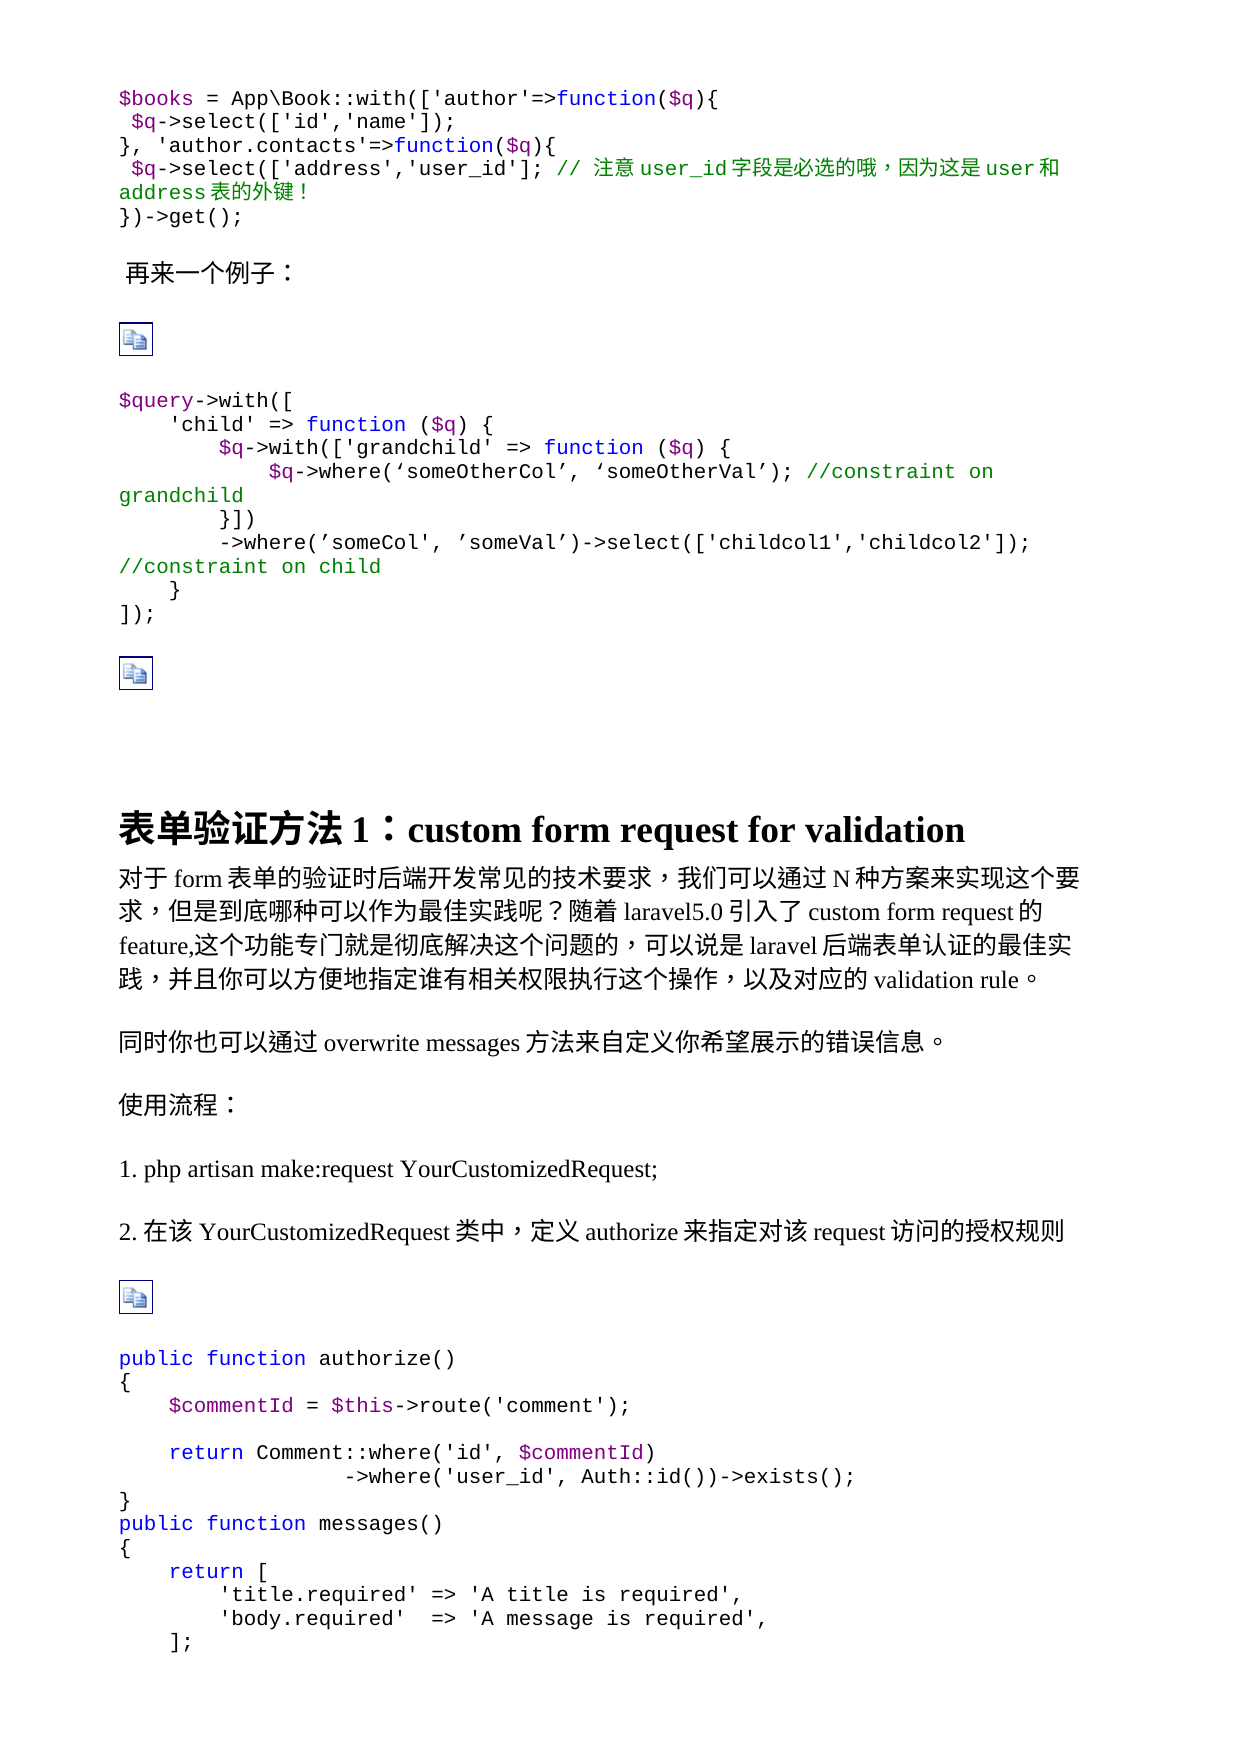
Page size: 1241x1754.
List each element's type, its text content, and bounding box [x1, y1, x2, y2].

text 再来一个例子： [119, 259, 1121, 288]
text })->get(); [119, 206, 1121, 229]
text 对于form表单的验证时后端开发常见的技术要求，我们可以通过N种方案来实现这个要求，但是到底哪种可以作为最佳实践呢？随着laravel5.0引入了custom form request的feature,这个功能专门就是彻底解决这个问题的，可以说是laravel后端表单认证的最佳实践，并且你可以方便地指定谁有相关权限执行这个操作，以及对应的validation rule。 [119, 864, 1121, 994]
text public function messages() [119, 1513, 1121, 1537]
text ]); [119, 603, 1121, 627]
text return Comment::where('id', $commentId) [119, 1442, 1121, 1466]
text 'child' => function ($q) { [119, 414, 1121, 437]
text 2. 在该YourCustomizedRequest类中，定义authorize来指定对该request访问的授权规则 [119, 1217, 1121, 1246]
text { [119, 1371, 1121, 1395]
picture [120, 1281, 152, 1313]
text }]) [119, 508, 1121, 532]
text { [119, 1537, 1121, 1561]
text $q->select(['id','name']); [119, 111, 1121, 135]
text $commentId = $this->route('comment'); [119, 1395, 1121, 1419]
text 'title.required' => 'A title is required', [119, 1584, 1121, 1608]
text }, 'author.contacts'=>function($q){ [119, 135, 1121, 158]
text $q->select(['address','user_id']; // 注意user_id字段是必选的哦，因为这是user和address表的外键！ [119, 158, 1121, 206]
text 使用流程： [119, 1091, 1121, 1120]
text 1. php artisan make:request YourCustomizedRequest; [119, 1154, 1121, 1183]
picture [120, 658, 152, 689]
text return [ [119, 1561, 1121, 1584]
text ]; [119, 1632, 1121, 1655]
text 'body.required' => 'A message is required', [119, 1608, 1121, 1632]
text $books = App\Book::with(['author'=>function($q){ [119, 87, 1121, 111]
subtitle 表单验证方法1：custom form request for validation [119, 807, 1121, 851]
text } [119, 579, 1121, 603]
text public function authorize() [119, 1348, 1121, 1371]
text $q->where(‘someOtherCol’, ‘someOtherVal’); //constraint on grandchild [119, 461, 1121, 508]
text ->where('user_id', Auth::id())->exists(); [119, 1466, 1121, 1490]
text } [119, 1490, 1121, 1513]
text 同时你也可以通过overwrite messages方法来自定义你希望展示的错误信息。 [119, 1028, 1121, 1057]
text $q->with(['grandchild' => function ($q) { [119, 437, 1121, 461]
picture [120, 324, 152, 355]
text $query->with([ [119, 390, 1121, 414]
text ->where(’someCol', ’someVal’)->select(['childcol1','childcol2']); //constraint on child [119, 532, 1121, 579]
